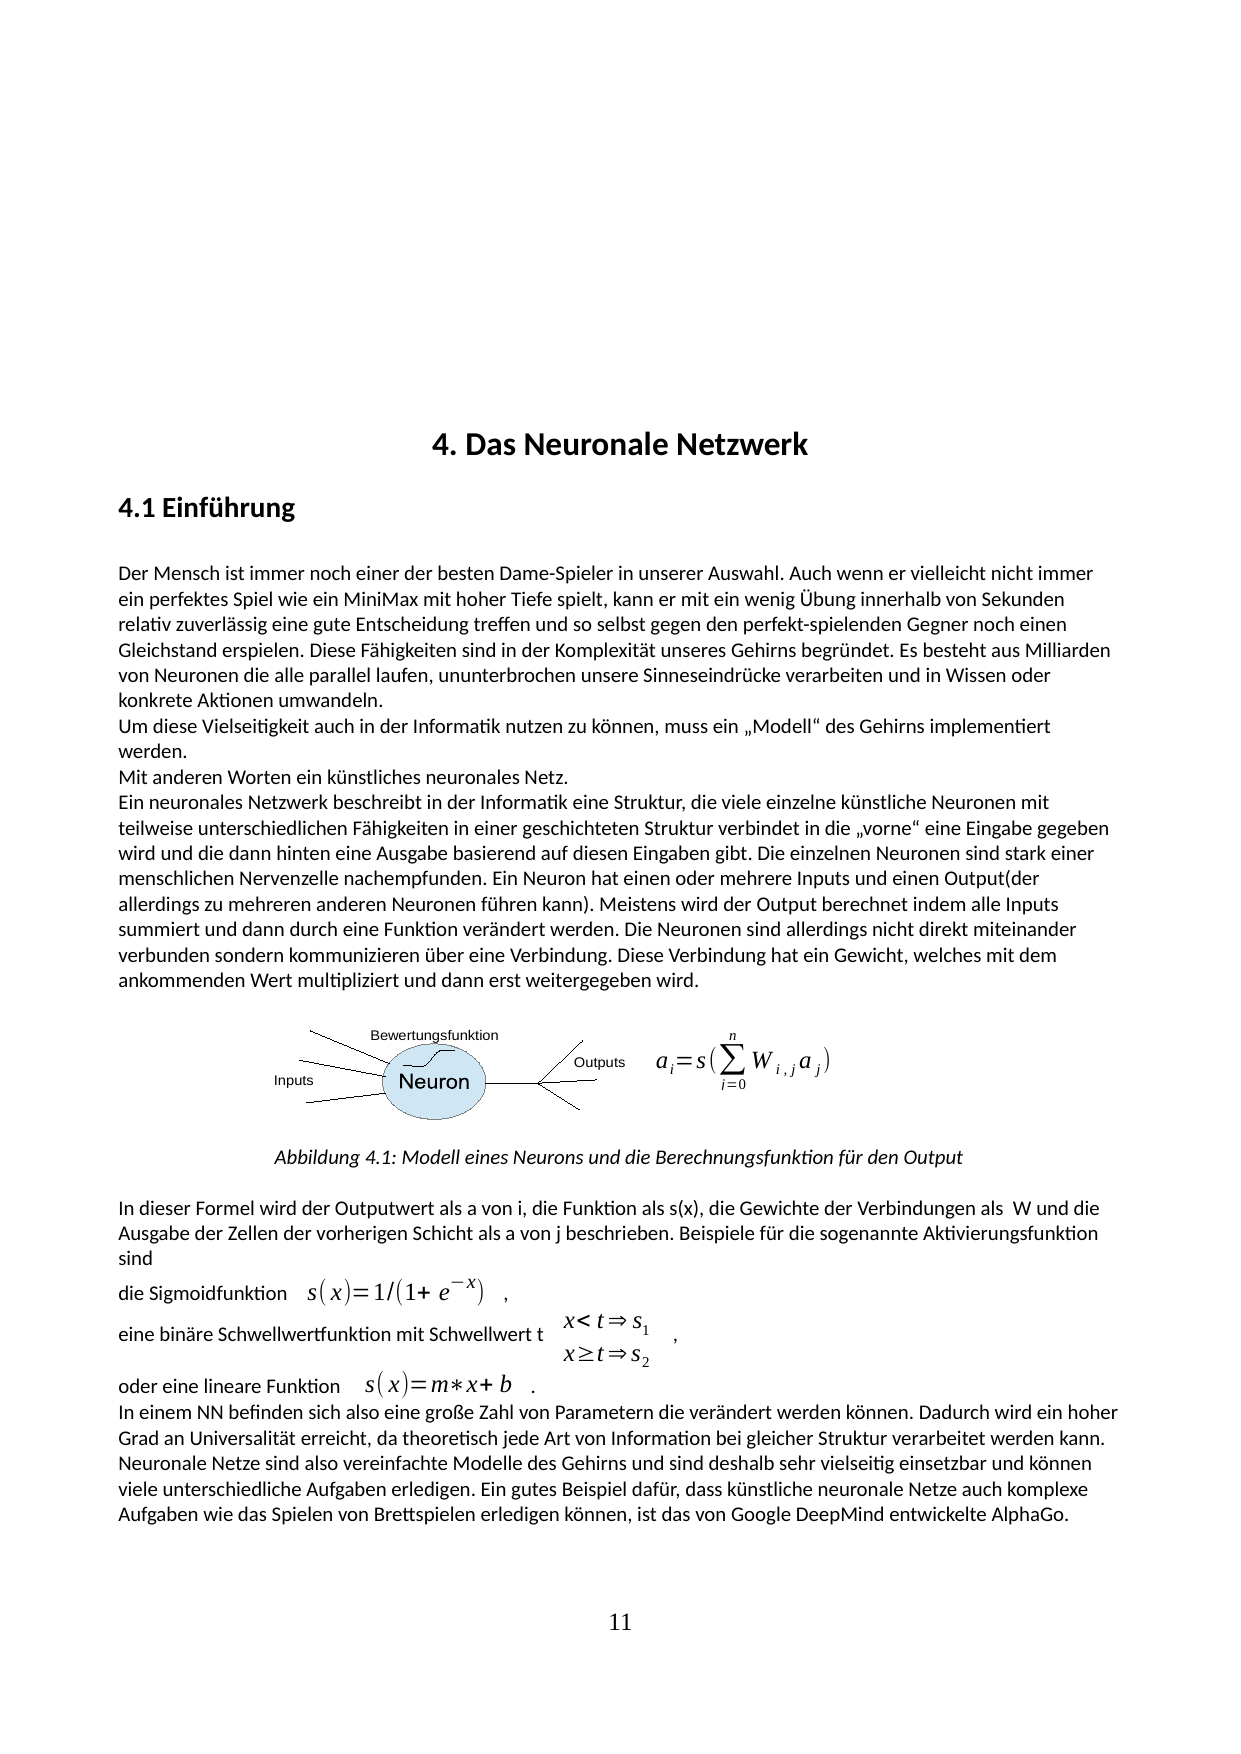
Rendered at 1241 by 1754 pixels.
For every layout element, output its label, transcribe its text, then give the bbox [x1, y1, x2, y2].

text Um diese Vielseitigkeit auch in der Informatik nutzen zu können, muss ein „Modell“ des Gehirns implementiert werden. [118, 713, 1122, 764]
text oder eine lineare Funktion . [118, 1371, 1122, 1399]
text Neuronale Netze sind also vereinfachte Modelle des Gehirns und sind deshalb sehr vielseitig einsetzbar und können viele unterschiedliche Aufgaben erledigen. Ein gutes Beispiel dafür, dass künstliche neuronale Netze auch komplexe Aufgaben wie das Spielen von Brettspielen erledigen können, ist das von Google DeepMind entwickelte AlphaGo. [118, 1450, 1122, 1527]
text Abbildung 4.1: Modell eines Neurons und die Berechnungsfunktion für den Output [118, 1144, 1122, 1169]
text Der Mensch ist immer noch einer der besten Dame-Spieler in unserer Auswahl. Auch wenn er vielleicht nicht immer ein perfektes Spiel wie ein MiniMax mit hoher Tiefe spielt, kann er mit ein wenig Übung innerhalb von Sekunden relativ zuverlässig eine gute Entscheidung treffen und so selbst gegen den perfekt-spielenden Gegner noch einen Gleichstand erspielen. Diese Fähigkeiten sind in der Komplexität unseres Gehirns begründet. Es besteht aus Milliarden von Neuronen die alle parallel laufen, ununterbrochen unsere Sinneseindrücke verarbeiten und in Wissen oder konkrete Aktionen umwandeln. [118, 561, 1122, 713]
text Ein neuronales Netzwerk beschreibt in der Informatik eine Struktur, die viele einzelne künstliche Neuronen mit teilweise unterschiedlichen Fähigkeiten in einer geschichteten Struktur verbindet in die „vorne“ eine Eingabe gegeben wird und die dann hinten eine Ausgabe basierend auf diesen Eingaben gibt. Die einzelnen Neuronen sind stark einer menschlichen Nervenzelle nachempfunden. Ein Neuron hat einen oder mehrere Inputs und einen Output(der allerdings zu mehreren anderen Neuronen führen kann). Meistens wird der Output berechnet indem alle Inputs summiert und dann durch eine Funktion verändert werden. Die Neuronen sind allerdings nicht direkt miteinander verbunden sondern kommunizieren über eine Verbindung. Diese Verbindung hat ein Gewicht, welches mit dem ankommenden Wert multipliziert und dann erst weitergegeben wird. [118, 789, 1122, 993]
text 4.1 Einführung [118, 489, 1122, 525]
text In einem NN befinden sich also eine große Zahl von Parametern die verändert werden können. Dadurch wird ein hoher Grad an Universalität erreicht, da theoretisch jede Art von Information bei gleicher Struktur verarbeitet werden kann. [118, 1399, 1122, 1450]
text die Sigmoidfunktion, [118, 1271, 1122, 1307]
text In dieser Formel wird der Outputwert als a von i, die Funktion als s(x), die Gewichte der Verbindungen als W und die Ausgabe der Zellen der vorherigen Schicht als a von j beschrieben. Beispiele für die sogenannte Aktivierungsfunktion sind [118, 1195, 1122, 1271]
text Mit anderen Worten ein künstliches neuronales Netz. [118, 764, 1122, 789]
text eine binäre Schwellwertfunktion mit Schwellwert t , [118, 1307, 1122, 1371]
text 4. Das Neuronale Netzwerk [118, 423, 1122, 464]
